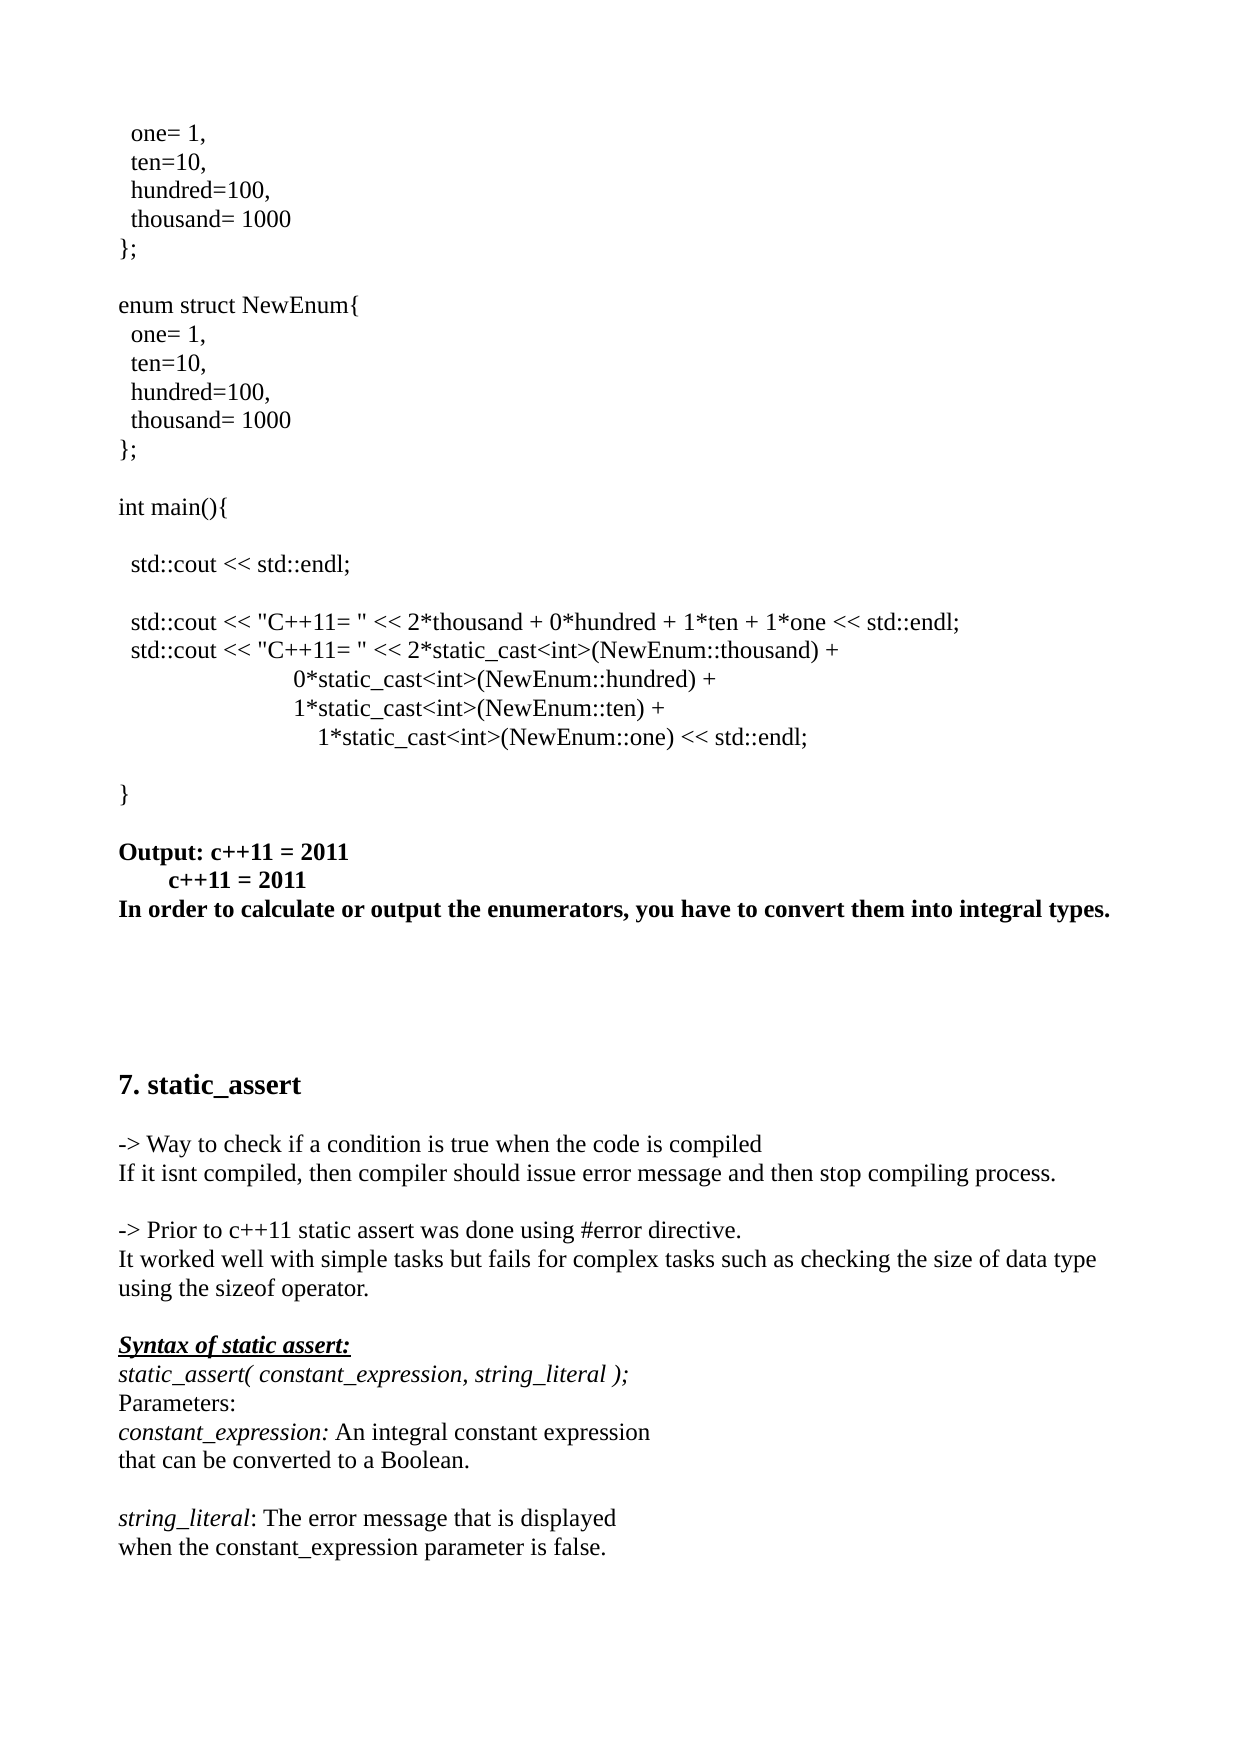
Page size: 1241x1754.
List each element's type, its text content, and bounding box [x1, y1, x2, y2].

text Syntax of static assert: [118, 1330, 1122, 1359]
text std::cout << "C++11= " << 2*thousand + 0*hundred + 1*ten + 1*one << std::endl; [118, 607, 1122, 636]
text static_assert( constant_expression, string_literal ); [118, 1359, 1122, 1388]
text one= 1, [118, 319, 1122, 348]
text In order to calculate or output the enumerators, you have to convert them into integral types. [118, 894, 1122, 923]
text string_literal: The error message that is displayed [118, 1503, 1122, 1532]
text } [118, 779, 1122, 808]
text enum struct NewEnum{ [118, 291, 1122, 319]
text std::cout << "C++11= " << 2*static_cast<int>(NewEnum::thousand) + [118, 636, 1122, 664]
text }; [118, 233, 1122, 262]
text It worked well with simple tasks but fails for complex tasks such as checking the size of data type using the sizeof operator. [118, 1244, 1122, 1302]
text hundred=100, [118, 377, 1122, 406]
text thousand= 1000 [118, 406, 1122, 434]
text If it isnt compiled, then compiler should issue error message and then stop compiling process. [118, 1158, 1122, 1187]
text int main(){ [118, 492, 1122, 521]
text thousand= 1000 [118, 204, 1122, 233]
text }; [118, 434, 1122, 463]
text c++11 = 2011 [118, 866, 1122, 894]
text 1*static_cast<int>(NewEnum::one) << std::endl; [118, 722, 1122, 751]
text when the constant_expression parameter is false. [118, 1532, 1122, 1560]
text 7. static_assert [118, 1067, 1122, 1100]
text 0*static_cast<int>(NewEnum::hundred) + [118, 664, 1122, 693]
text -> Prior to c++11 static assert was done using #error directive. [118, 1215, 1122, 1244]
text std::cout << std::endl; [118, 549, 1122, 578]
text that can be converted to a Boolean. [118, 1445, 1122, 1474]
text 1*static_cast<int>(NewEnum::ten) + [118, 693, 1122, 722]
text hundred=100, [118, 176, 1122, 204]
text -> Way to check if a condition is true when the code is compiled [118, 1129, 1122, 1158]
text ten=10, [118, 348, 1122, 377]
text ten=10, [118, 147, 1122, 176]
text Output: c++11 = 2011 [118, 837, 1122, 866]
text constant_expression: An integral constant expression [118, 1417, 1122, 1445]
text one= 1, [118, 118, 1122, 147]
text Parameters: [118, 1388, 1122, 1417]
